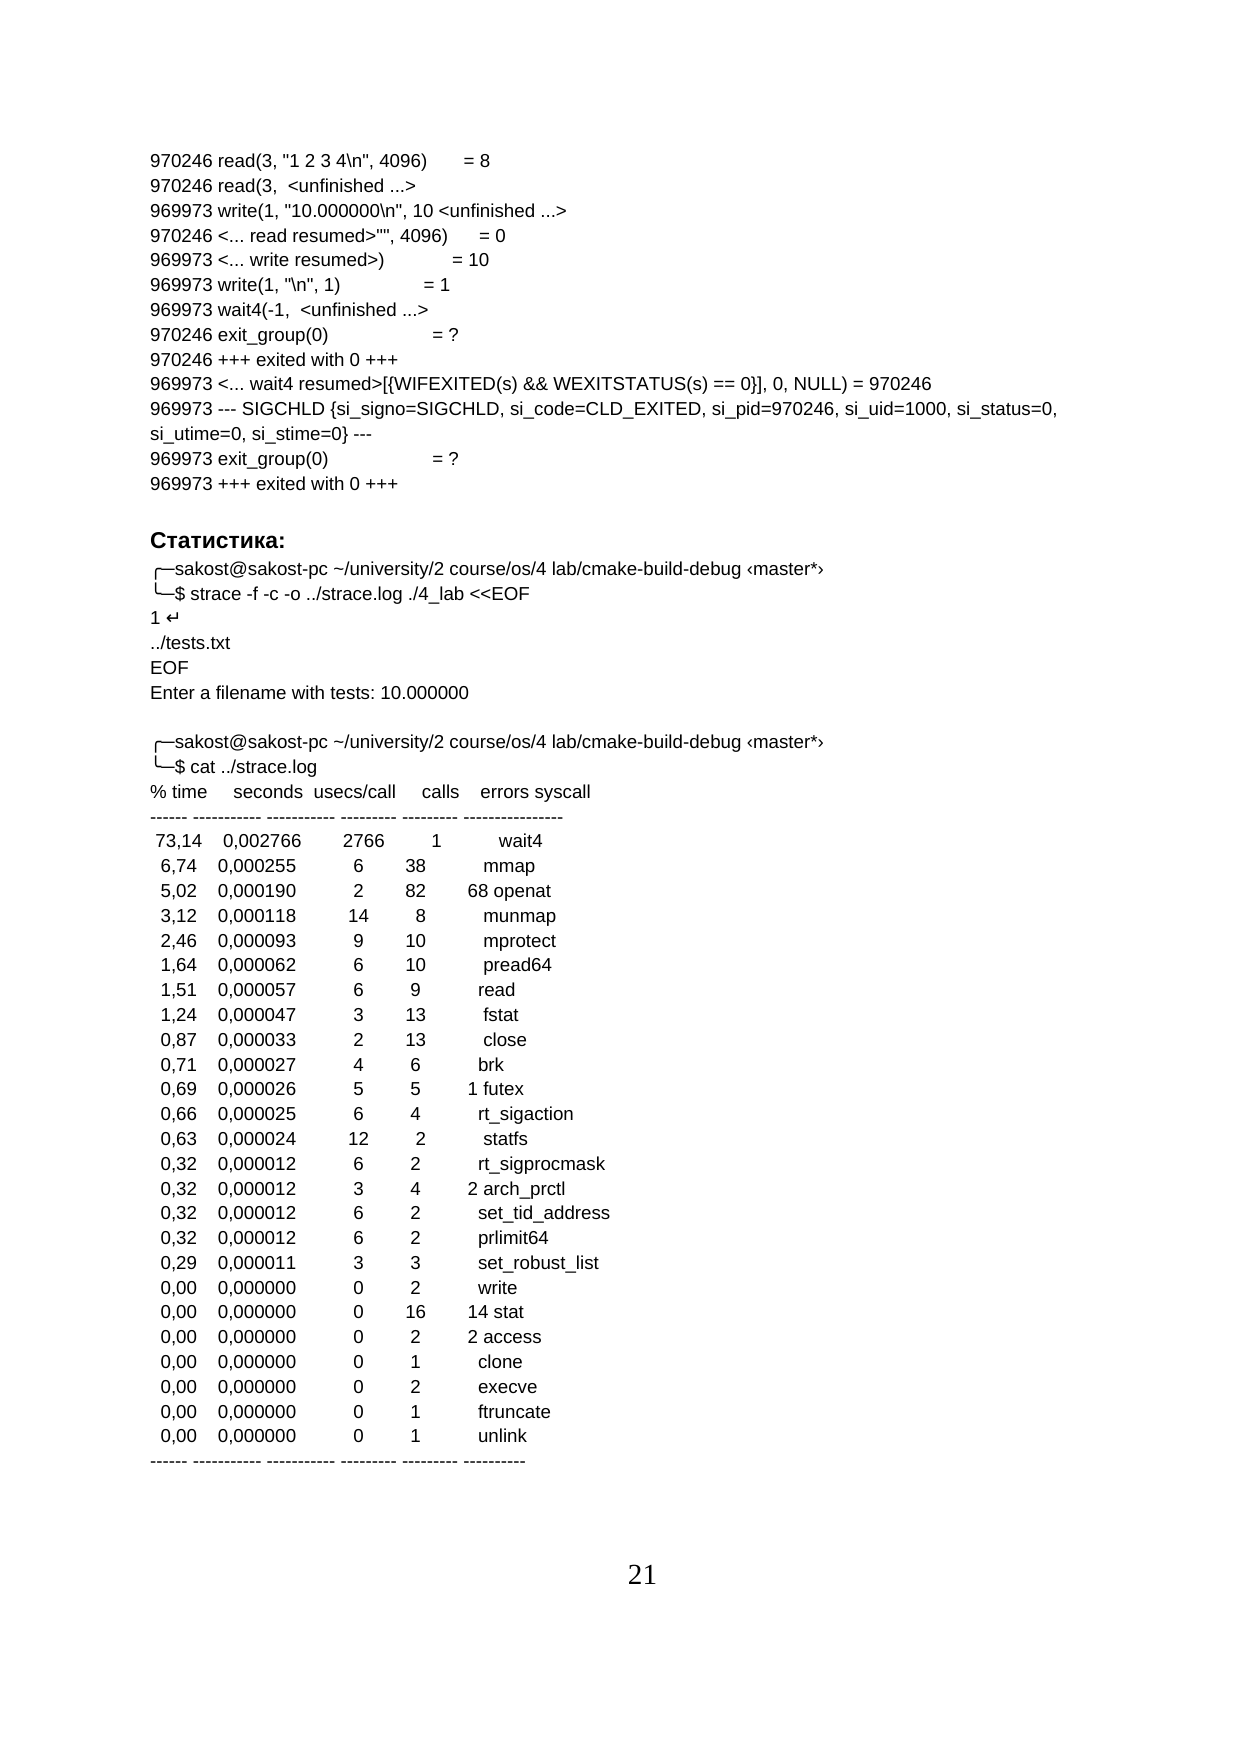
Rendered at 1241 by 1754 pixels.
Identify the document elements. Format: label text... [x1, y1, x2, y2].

text 969973 write(1, "\n", 1) = 1 [150, 274, 1091, 296]
text 969973 exit_group(0) = ? [150, 447, 1091, 469]
text 0,32 0,000012 6 2 prlimit64 [150, 1227, 1091, 1248]
text 0,66 0,000025 6 4 rt_sigaction [150, 1103, 1091, 1124]
text 0,00 0,000000 0 2 write [150, 1276, 1091, 1298]
text 969973 <... write resumed>) = 10 [150, 249, 1091, 271]
text 969973 --- SIGCHLD {si_signo=SIGCHLD, si_code=CLD_EXITED, si_pid=970246, si_uid=1000, si_status=0, si_utime=0, si_stime=0} --- [150, 398, 1091, 444]
text 0,00 0,000000 0 16 14 stat [150, 1301, 1091, 1323]
text 1,64 0,000062 6 10 pread64 [150, 954, 1091, 976]
text 969973 wait4(-1, <unfinished ...> [150, 299, 1091, 320]
text 0,00 0,000000 0 2 2 access [150, 1326, 1091, 1348]
text 0,63 0,000024 12 2 statfs [150, 1128, 1091, 1149]
text 0,69 0,000026 5 5 1 futex [150, 1078, 1091, 1100]
text ../tests.txt [150, 632, 1091, 653]
text 970246 +++ exited with 0 +++ [150, 348, 1091, 370]
text 0,87 0,000033 2 13 close [150, 1028, 1091, 1050]
text ╭─sakost@sakost-pc ~/university/2 course/os/4 lab/cmake-build-debug ‹master*› [150, 557, 1091, 579]
text Enter a filename with tests: 10.000000 [150, 681, 1091, 703]
text 0,00 0,000000 0 1 unlink [150, 1425, 1091, 1447]
text 970246 exit_group(0) = ? [150, 323, 1091, 345]
text 5,02 0,000190 2 82 68 openat [150, 880, 1091, 901]
text ╰─$ strace -f -c -o ../strace.log ./4_lab <<EOF 1 ↵ [150, 582, 1091, 629]
text 969973 write(1, "10.000000\n", 10 <unfinished ...> [150, 199, 1091, 221]
text 969973 <... wait4 resumed>[{WIFEXITED(s) && WEXITSTATUS(s) == 0}], 0, NULL) = 970246 [150, 373, 1091, 395]
text ╰─$ cat ../strace.log [150, 756, 1091, 777]
text 0,00 0,000000 0 2 execve [150, 1376, 1091, 1397]
text 970246 read(3, <unfinished ...> [150, 175, 1091, 196]
text % time seconds usecs/call calls errors syscall [150, 781, 1091, 802]
text 970246 <... read resumed>"", 4096) = 0 [150, 224, 1091, 246]
text ------ ----------- ----------- --------- --------- ---------------- [150, 805, 1091, 827]
text 0,00 0,000000 0 1 ftruncate [150, 1400, 1091, 1422]
text 970246 read(3, "1 2 3 4\n", 4096) = 8 [150, 150, 1091, 172]
text 2,46 0,000093 9 10 mprotect [150, 929, 1091, 951]
text Статистика: [150, 527, 1091, 554]
text 1,24 0,000047 3 13 fstat [150, 1004, 1091, 1025]
text 1,51 0,000057 6 9 read [150, 979, 1091, 1001]
text 0,32 0,000012 6 2 set_tid_address [150, 1202, 1091, 1224]
text 0,32 0,000012 6 2 rt_sigprocmask [150, 1152, 1091, 1174]
text 3,12 0,000118 14 8 munmap [150, 904, 1091, 926]
text 0,71 0,000027 4 6 brk [150, 1053, 1091, 1075]
text 0,32 0,000012 3 4 2 arch_prctl [150, 1177, 1091, 1199]
text EOF [150, 657, 1091, 678]
text 0,29 0,000011 3 3 set_robust_list [150, 1252, 1091, 1273]
text 0,00 0,000000 0 1 clone [150, 1351, 1091, 1372]
text 969973 +++ exited with 0 +++ [150, 472, 1091, 494]
text 6,74 0,000255 6 38 mmap [150, 855, 1091, 877]
text ╭─sakost@sakost-pc ~/university/2 course/os/4 lab/cmake-build-debug ‹master*› [150, 731, 1091, 753]
text 73,14 0,002766 2766 1 wait4 [150, 830, 1091, 852]
text ------ ----------- ----------- --------- --------- ---------- [150, 1450, 1091, 1472]
